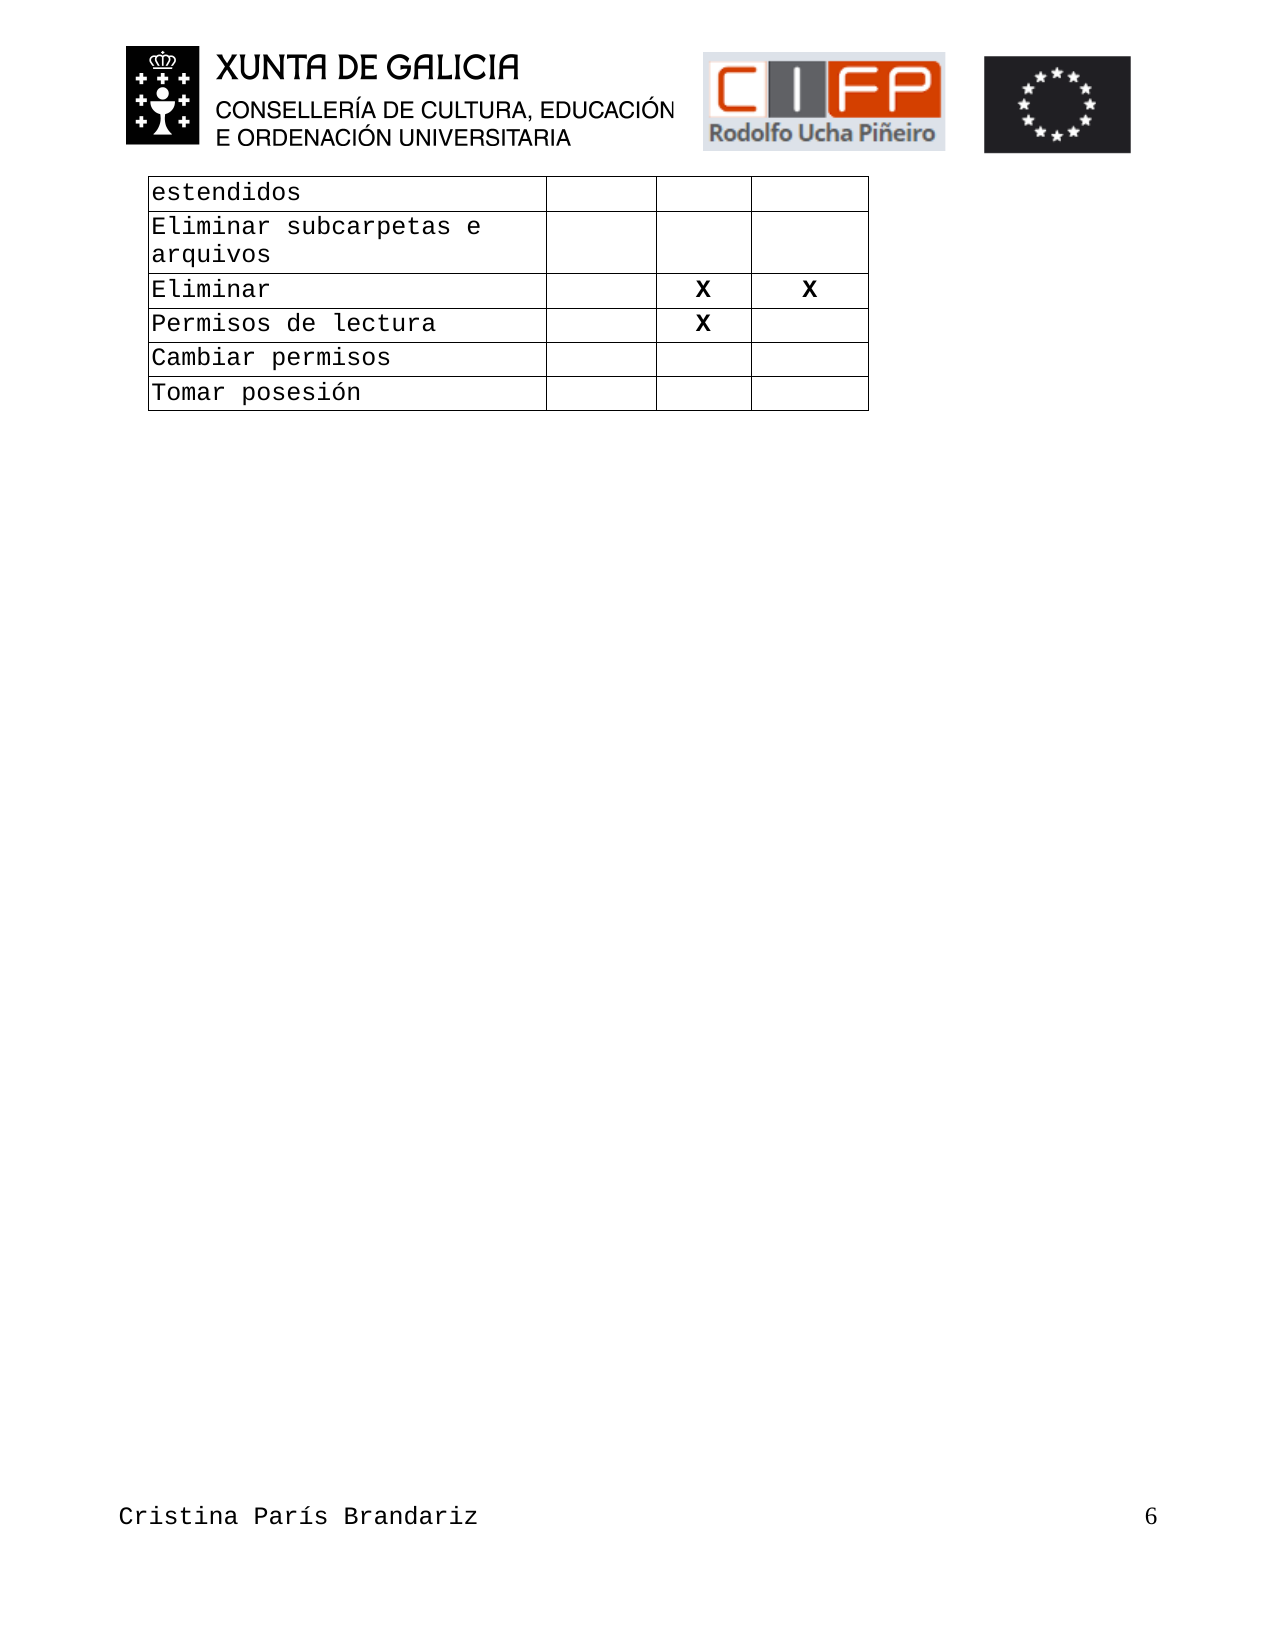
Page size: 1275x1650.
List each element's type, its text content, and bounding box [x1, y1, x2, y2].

table_cell Tomar posesión [149, 377, 546, 410]
table_cell [657, 377, 751, 410]
table_cell estendidos [149, 177, 546, 211]
picture [126, 46, 674, 146]
table_cell X [657, 274, 751, 307]
table_cell [752, 309, 868, 342]
table_cell [547, 309, 656, 342]
table_cell [752, 343, 868, 376]
picture [703, 52, 946, 151]
table_cell Cambiar permisos [149, 343, 546, 376]
table_cell [752, 377, 868, 410]
table_cell X [752, 274, 868, 307]
table_cell [547, 177, 656, 211]
table_cell [657, 177, 751, 211]
table_cell [752, 212, 868, 273]
table_cell Permisos de lectura [149, 309, 546, 342]
table_cell Eliminar subcarpetas e arquivos [149, 212, 546, 273]
table_cell [547, 274, 656, 307]
table_cell [657, 212, 751, 273]
table_cell [547, 377, 656, 410]
table_cell [752, 177, 868, 211]
picture [983, 55, 1134, 155]
table_cell Eliminar [149, 274, 546, 307]
table_cell X [657, 309, 751, 342]
table_cell [657, 343, 751, 376]
table_cell [547, 343, 656, 376]
table_cell [547, 212, 656, 273]
